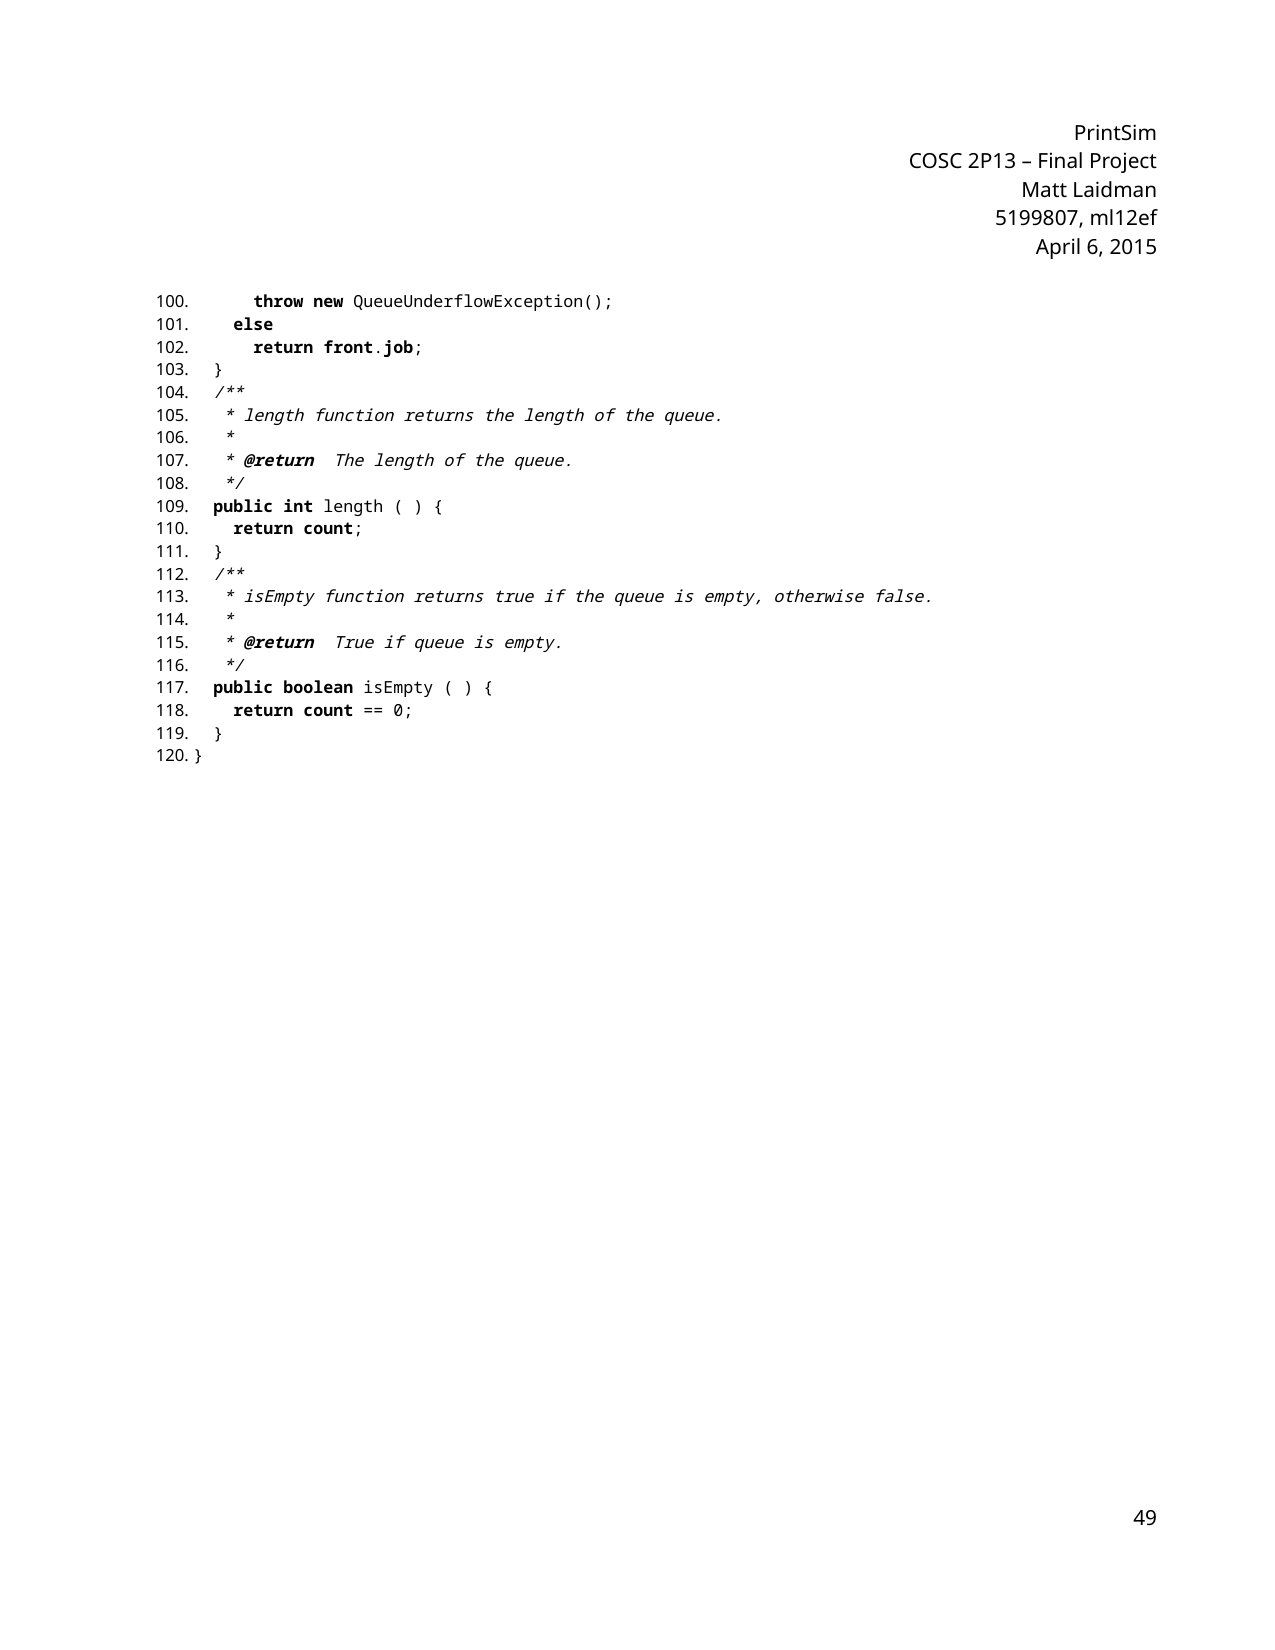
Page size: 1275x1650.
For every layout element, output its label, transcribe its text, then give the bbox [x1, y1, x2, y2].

list return count; [156, 517, 1157, 539]
list } [156, 539, 1157, 562]
list public int length ( ) { [156, 494, 1157, 517]
list */ [156, 653, 1157, 676]
list throw new QueueUnderflowException(); [156, 290, 1157, 312]
list } [156, 744, 1157, 767]
list * @return True if queue is empty. [156, 630, 1157, 653]
list * [156, 426, 1157, 449]
list /** [156, 381, 1157, 403]
list * [156, 608, 1157, 630]
list else [156, 312, 1157, 335]
list /** [156, 562, 1157, 585]
list public boolean isEmpty ( ) { [156, 676, 1157, 698]
list */ [156, 471, 1157, 494]
list * isEmpty function returns true if the queue is empty, otherwise false. [156, 585, 1157, 608]
list * @return The length of the queue. [156, 449, 1157, 471]
list * length function returns the length of the queue. [156, 403, 1157, 426]
list return count == 0; [156, 698, 1157, 721]
list } [156, 358, 1157, 381]
list } [156, 721, 1157, 744]
list return front.job; [156, 335, 1157, 358]
